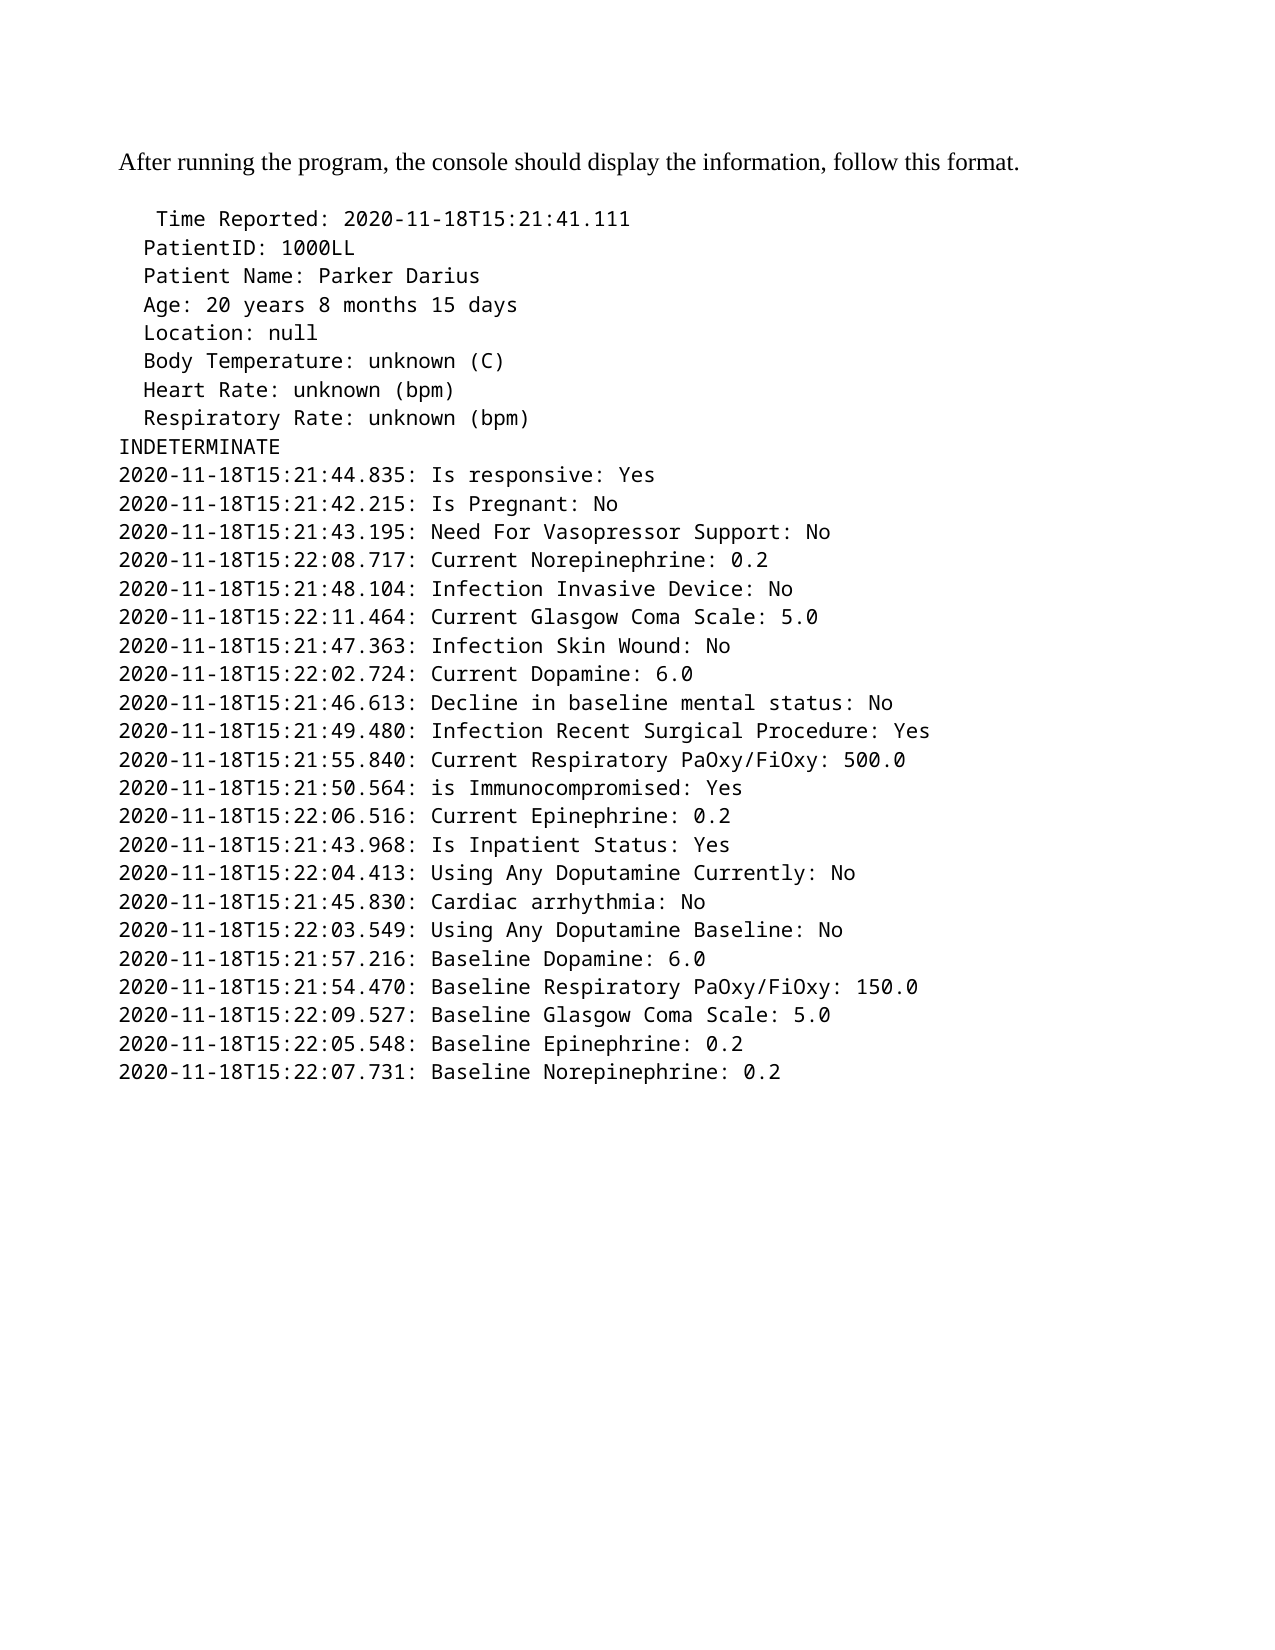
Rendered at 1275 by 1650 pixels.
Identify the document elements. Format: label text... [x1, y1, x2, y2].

text 2020-11-18T15:21:43.195: Need For Vasopressor Support: No [118, 517, 1157, 546]
text Body Temperature: unknown (C) [118, 347, 1157, 375]
text 2020-11-18T15:21:55.840: Current Respiratory PaOxy/FiOxy: 500.0 [118, 745, 1157, 773]
text Age: 20 years 8 months 15 days [118, 290, 1157, 318]
text 2020-11-18T15:22:03.549: Using Any Doputamine Baseline: No [118, 915, 1157, 944]
text 2020-11-18T15:22:06.516: Current Epinephrine: 0.2 [118, 802, 1157, 830]
text 2020-11-18T15:21:42.215: Is Pregnant: No [118, 489, 1157, 517]
text After running the program, the console should display the information, follow this format. [118, 147, 1157, 176]
text Location: null [118, 318, 1157, 347]
text 2020-11-18T15:21:54.470: Baseline Respiratory PaOxy/FiOxy: 150.0 [118, 972, 1157, 1001]
text 2020-11-18T15:22:07.731: Baseline Norepinephrine: 0.2 [118, 1057, 1157, 1086]
text 2020-11-18T15:22:04.413: Using Any Doputamine Currently: No [118, 858, 1157, 887]
text 2020-11-18T15:21:44.835: Is responsive: Yes [118, 460, 1157, 489]
text 2020-11-18T15:22:11.464: Current Glasgow Coma Scale: 5.0 [118, 602, 1157, 631]
text 2020-11-18T15:21:46.613: Decline in baseline mental status: No [118, 688, 1157, 716]
text INDETERMINATE [118, 432, 1157, 460]
text Respiratory Rate: unknown (bpm) [118, 403, 1157, 432]
text 2020-11-18T15:21:49.480: Infection Recent Surgical Procedure: Yes [118, 716, 1157, 745]
text 2020-11-18T15:21:50.564: is Immunocompromised: Yes [118, 773, 1157, 802]
text Time Reported: 2020-11-18T15:21:41.111 [118, 204, 1157, 233]
text Heart Rate: unknown (bpm) [118, 375, 1157, 403]
text 2020-11-18T15:21:43.968: Is Inpatient Status: Yes [118, 830, 1157, 858]
text Patient Name: Parker Darius [118, 261, 1157, 290]
text 2020-11-18T15:21:45.830: Cardiac arrhythmia: No [118, 887, 1157, 915]
text 2020-11-18T15:21:48.104: Infection Invasive Device: No [118, 574, 1157, 602]
text 2020-11-18T15:22:09.527: Baseline Glasgow Coma Scale: 5.0 [118, 1001, 1157, 1029]
text 2020-11-18T15:21:57.216: Baseline Dopamine: 6.0 [118, 944, 1157, 972]
text 2020-11-18T15:21:47.363: Infection Skin Wound: No [118, 631, 1157, 659]
text 2020-11-18T15:22:02.724: Current Dopamine: 6.0 [118, 659, 1157, 688]
text 2020-11-18T15:22:05.548: Baseline Epinephrine: 0.2 [118, 1029, 1157, 1057]
text PatientID: 1000LL [118, 233, 1157, 261]
text 2020-11-18T15:22:08.717: Current Norepinephrine: 0.2 [118, 546, 1157, 574]
